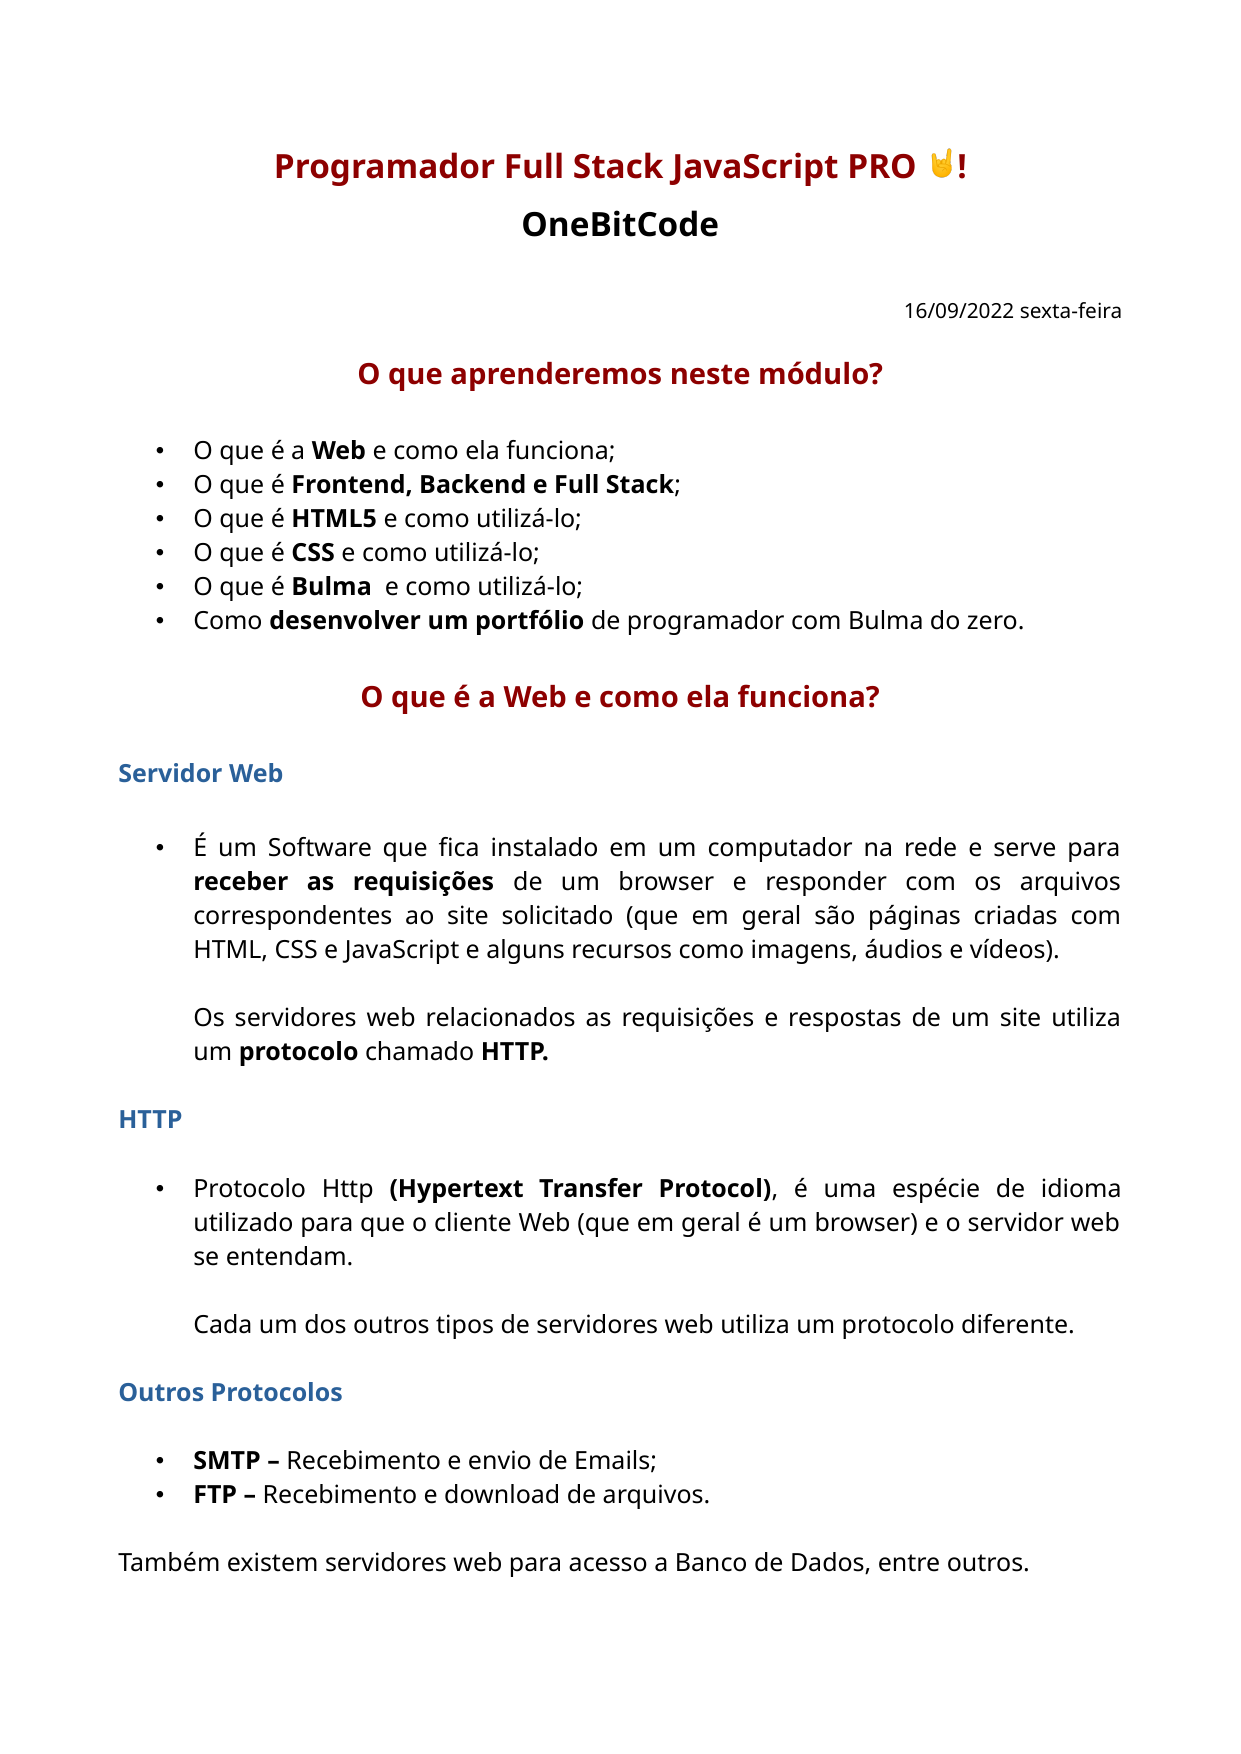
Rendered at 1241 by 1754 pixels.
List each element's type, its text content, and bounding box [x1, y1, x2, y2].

text Outros Protocolos [118, 1375, 1122, 1409]
picture [925, 147, 958, 179]
list Como desenvolver um portfólio de programador com Bulma do zero. [156, 603, 1122, 637]
text Servidor Web [118, 756, 1122, 790]
text HTTP [118, 1102, 1122, 1136]
text 16/09/2022 sexta-feira [118, 296, 1122, 325]
list O que é a Web e como ela funciona; [156, 432, 1122, 467]
text O que aprenderemos neste módulo? [118, 353, 1122, 393]
list FTP – Recebimento e download de arquivos. [156, 1477, 1122, 1511]
text Também existem servidores web para acesso a Banco de Dados, entre outros. [118, 1545, 1122, 1579]
list O que é CSS e como utilizá-lo; [156, 535, 1122, 569]
list O que é HTML5 e como utilizá-lo; [156, 501, 1122, 535]
list Cada um dos outros tipos de servidores web utiliza um protocolo diferente. [156, 1307, 1122, 1341]
list O que é Frontend, Backend e Full Stack; [156, 467, 1122, 501]
list Os servidores web relacionados as requisições e respostas de um site utiliza um protocolo chamado HTTP. [156, 1000, 1122, 1068]
text O que é a Web e como ela funciona? [118, 677, 1122, 716]
list O que é Bulma e como utilizá-lo; [156, 569, 1122, 603]
list SMTP – Recebimento e envio de Emails; [156, 1443, 1122, 1477]
list Protocolo Http (Hypertext Transfer Protocol), é uma espécie de idioma utilizado para que o cliente Web (que em geral é um browser) e o servidor web se entendam. [156, 1170, 1122, 1272]
list É um Software que fica instalado em um computador na rede e serve para receber as requisições de um browser e responder com os arquivos correspondentes ao site solicitado (que em geral são páginas criadas com HTML, CSS e JavaScript e alguns recursos como imagens, áudios e vídeos). [156, 830, 1122, 966]
